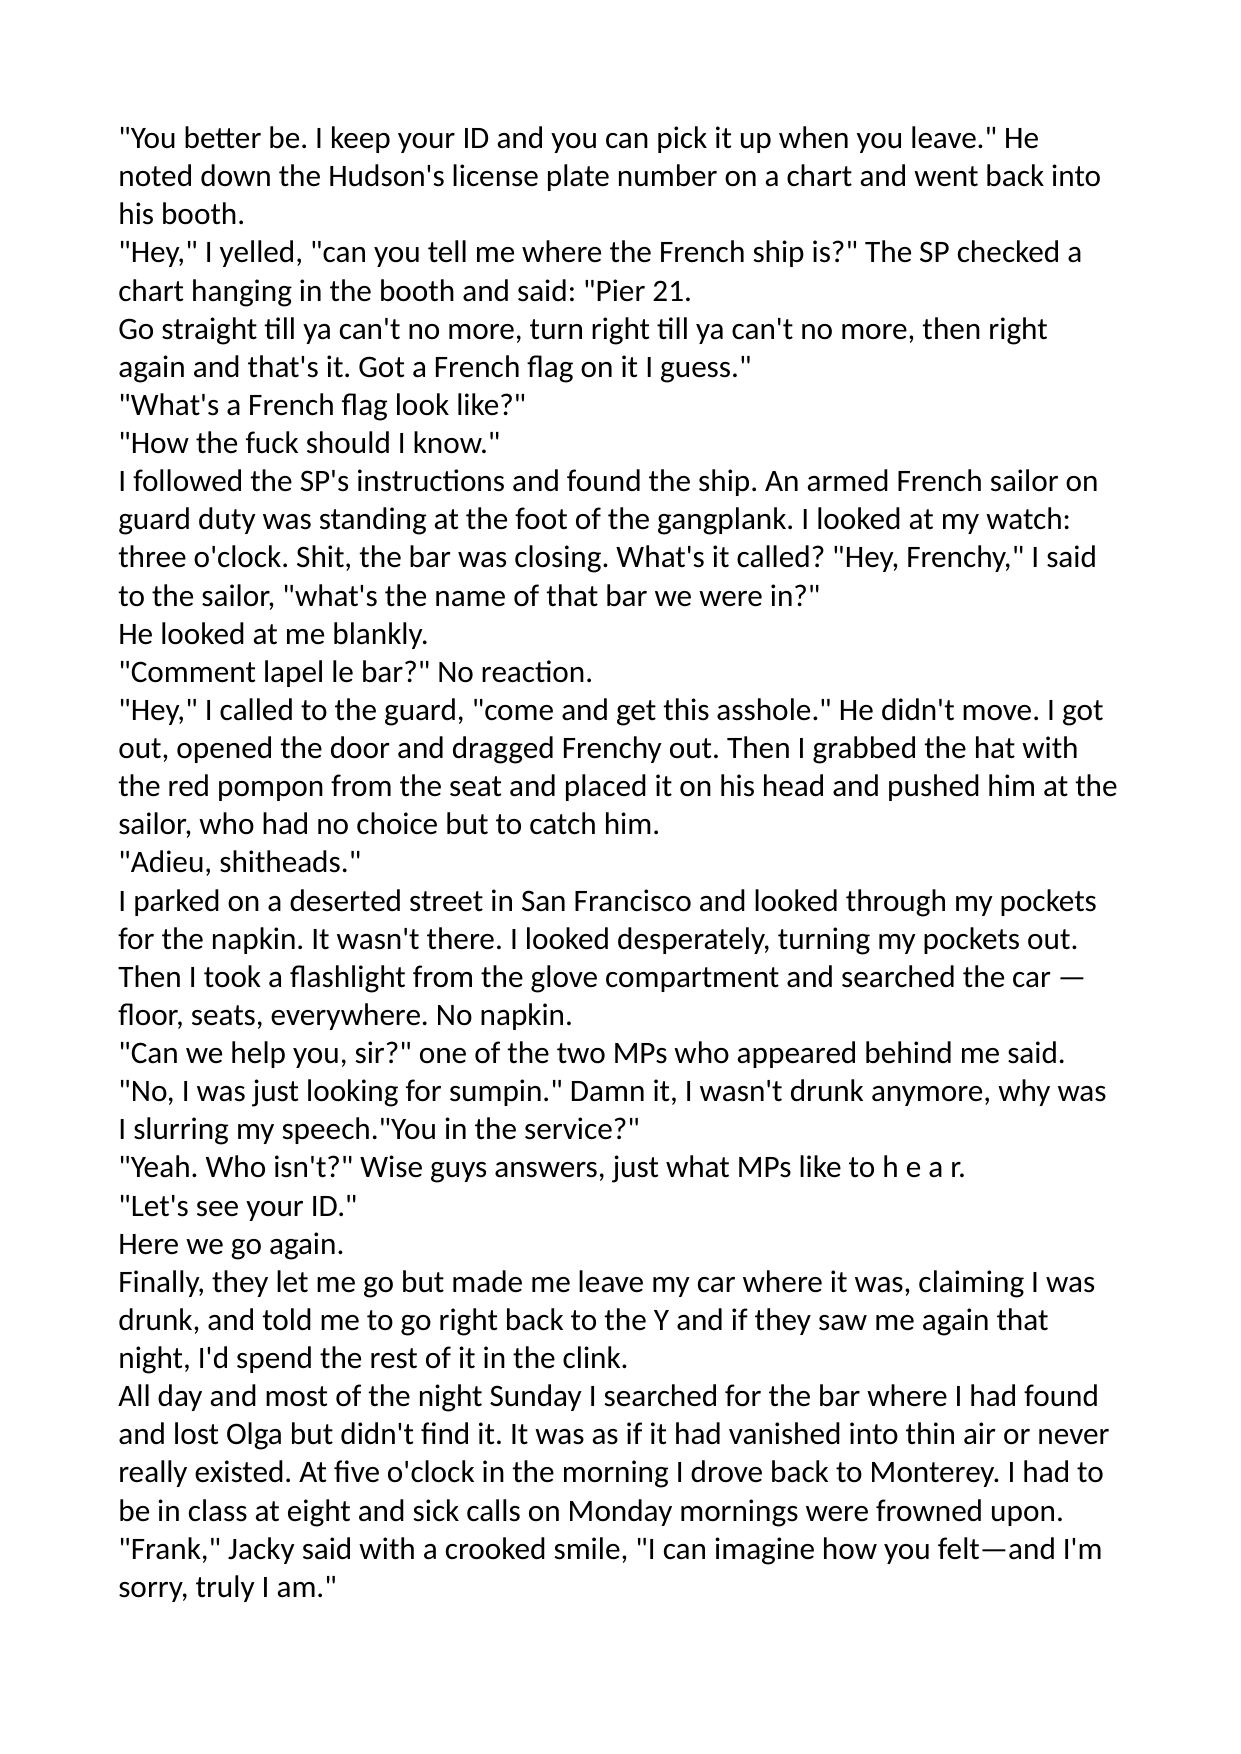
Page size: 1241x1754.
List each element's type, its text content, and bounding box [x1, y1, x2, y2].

text I followed the SP's instructions and found the ship. An armed French sailor on guard duty was standing at the foot of the gangplank. I looked at my watch: three o'clock. Shit, the bar was closing. What's it called? "Hey, Frenchy," I said to the sailor, "what's the name of that bar we were in?" [118, 461, 1122, 614]
text "You better be. I keep your ID and you can pick it up when you leave." He noted down the Hudson's license plate number on a chart and went back into his booth. [118, 118, 1122, 232]
text Go straight till ya can't no more, turn right till ya can't no more, then right again and that's it. Got a French flag on it I guess." [118, 309, 1122, 385]
text "Hey," I yelled, "can you tell me where the French ship is?" The SP checked a chart hanging in the booth and said: "Pier 21. [118, 232, 1122, 309]
text "Comment lapel le bar?" No reaction. [118, 652, 1122, 690]
text "No, I was just looking for sumpin." Damn it, I wasn't drunk anymore, why was I slurring my speech."You in the service?" [118, 1071, 1122, 1147]
text "Yeah. Who isn't?" Wise guys answers, just what MPs like to h e a r. [118, 1147, 1122, 1186]
text "Adieu, shitheads." [118, 842, 1122, 881]
text "What's a French flag look like?" [118, 385, 1122, 423]
text "Can we help you, sir?" one of the two MPs who appeared behind me said. [118, 1033, 1122, 1071]
text All day and most of the night Sunday I searched for the bar where I had found and lost Olga but didn't find it. It was as if it had vanished into thin air or never really existed. At five o'clock in the morning I drove back to Monterey. I had to be in class at eight and sick calls on Monday mornings were frowned upon. [118, 1376, 1122, 1529]
text "Let's see your ID." [118, 1186, 1122, 1224]
text "Frank," Jacky said with a crooked smile, "I can imagine how you felt—and I'm sorry, truly I am." [118, 1529, 1122, 1605]
text Finally, they let me go but made me leave my car where it was, claiming I was drunk, and told me to go right back to the Y and if they saw me again that night, I'd spend the rest of it in the clink. [118, 1262, 1122, 1376]
text He looked at me blankly. [118, 614, 1122, 652]
text Here we go again. [118, 1224, 1122, 1262]
text "How the fuck should I know." [118, 423, 1122, 461]
text "Hey," I called to the guard, "come and get this asshole." He didn't move. I got out, opened the door and dragged Frenchy out. Then I grabbed the hat with the red pompon from the seat and placed it on his head and pushed him at the sailor, who had no choice but to catch him. [118, 690, 1122, 842]
text I parked on a deserted street in San Francisco and looked through my pockets for the napkin. It wasn't there. I looked desperately, turning my pockets out. Then I took a flashlight from the glove compartment and searched the car — floor, seats, everywhere. No napkin. [118, 881, 1122, 1033]
